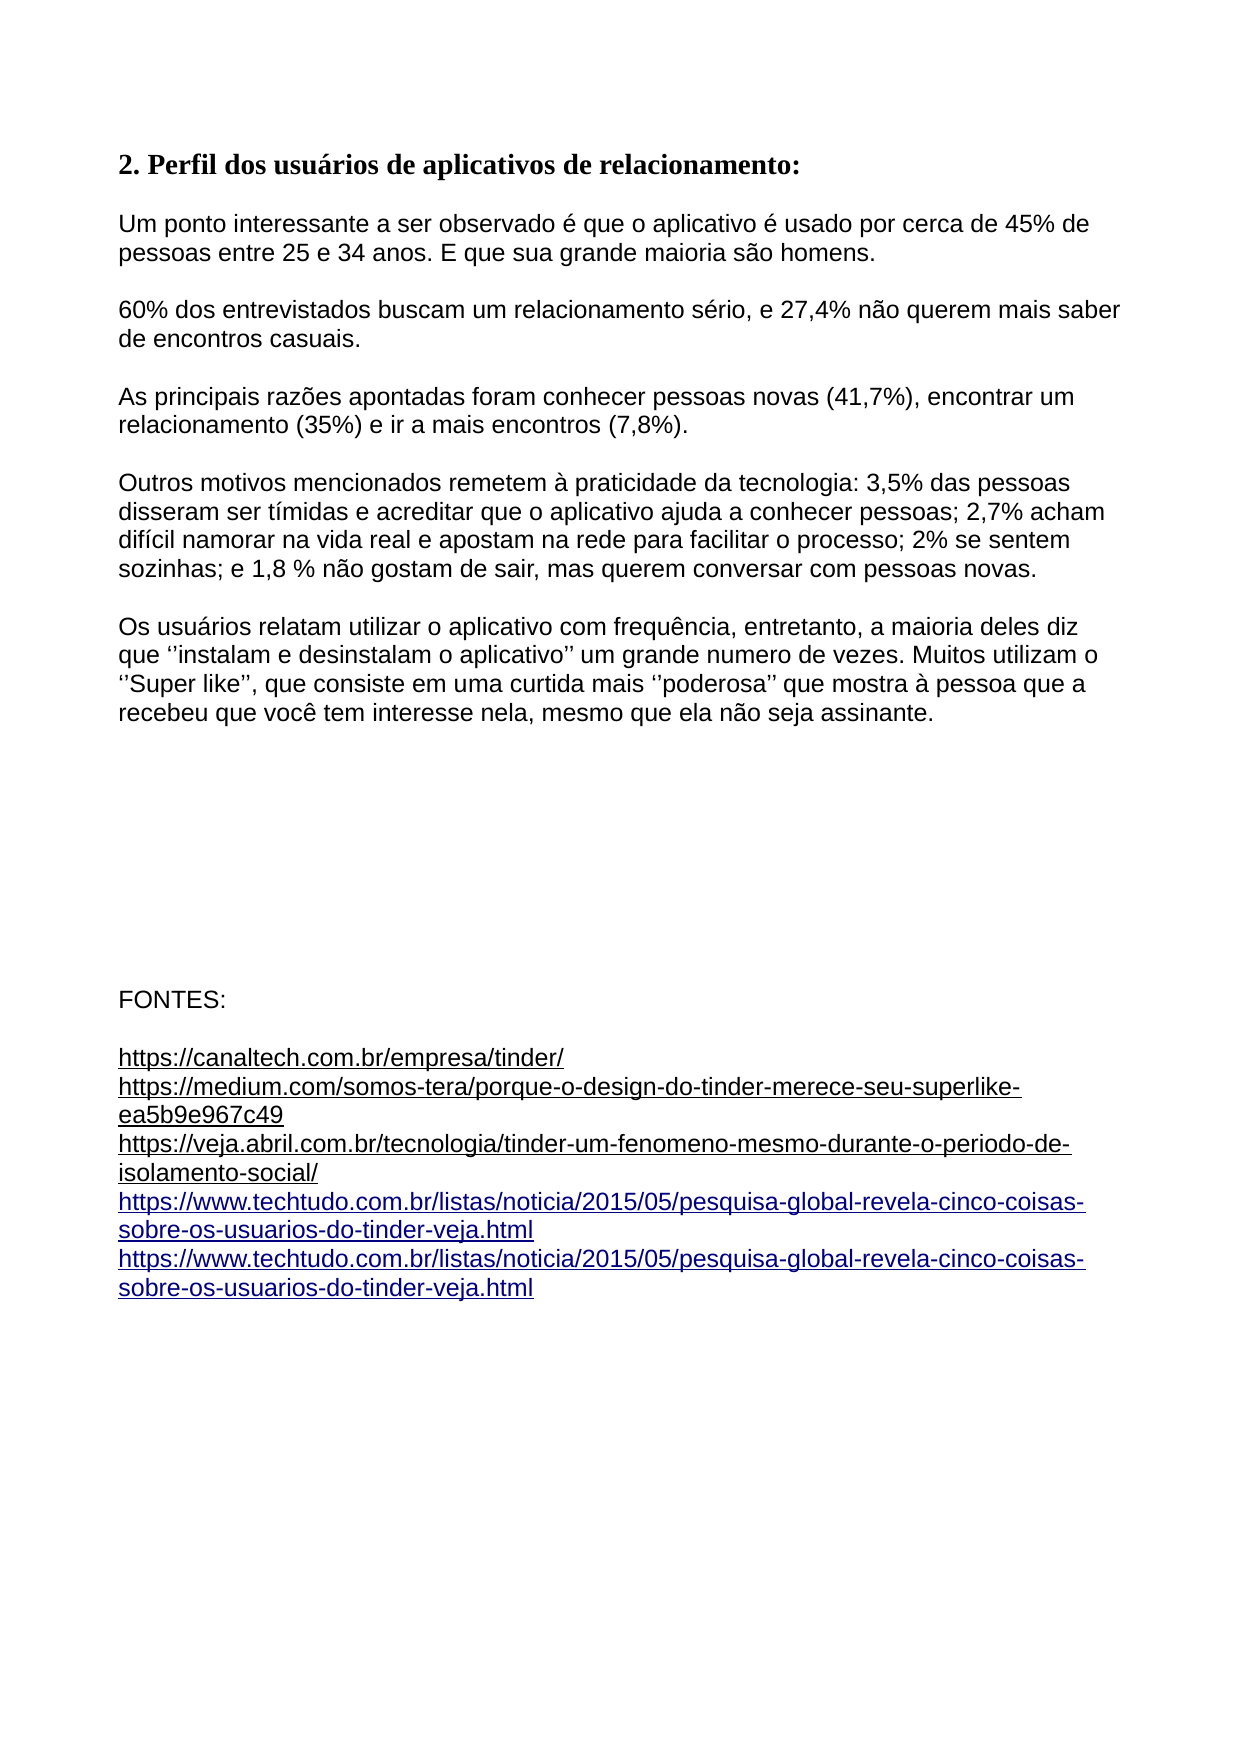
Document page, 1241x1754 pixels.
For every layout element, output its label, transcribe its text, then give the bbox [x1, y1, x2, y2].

text Os usuários relatam utilizar o aplicativo com frequência, entretanto, a maioria deles diz que ‘’instalam e desinstalam o aplicativo’’ um grande numero de vezes. Muitos utilizam o ‘’Super like’’, que consiste em uma curtida mais ‘’poderosa’’ que mostra à pessoa que a recebeu que você tem interesse nela, mesmo que ela não seja assinante. [118, 612, 1122, 727]
text FONTES: [118, 985, 1122, 1014]
text As principais razões apontadas foram conhecer pessoas novas (41,7%), encontrar um relacionamento (35%) e ir a mais encontros (7,8%). [118, 382, 1122, 439]
text Um ponto interessante a ser observado é que o aplicativo é usado por cerca de 45% de pessoas entre 25 e 34 anos. E que sua grande maioria são homens. [118, 209, 1122, 267]
text 2. Perfil dos usuários de aplicativos de relacionamento: [118, 147, 1122, 180]
text https://canaltech.com.br/empresa/tinder/ [118, 1043, 1122, 1072]
text https://medium.com/somos-tera/porque-o-design-do-tinder-merece-seu-superlike-ea5b9e967c49 [118, 1072, 1122, 1129]
text https://veja.abril.com.br/tecnologia/tinder-um-fenomeno-mesmo-durante-o-periodo-de-isolamento-social/ [118, 1129, 1122, 1187]
text Outros motivos mencionados remetem à praticidade da tecnologia: 3,5% das pessoas [118, 468, 1122, 497]
text disseram ser tímidas e acreditar que o aplicativo ajuda a conhecer pessoas; 2,7% acham difícil namorar na vida real e apostam na rede para facilitar o processo; 2% se sentem sozinhas; e 1,8 % não gostam de sair, mas querem conversar com pessoas novas. [118, 497, 1122, 583]
text https://www.techtudo.com.br/listas/noticia/2015/05/pesquisa-global-revela-cinco-coisas-sobre-os-usuarios-do-tinder-veja.html [118, 1187, 1122, 1244]
text 60% dos entrevistados buscam um relacionamento sério, e 27,4% não querem mais saber de encontros casuais. [118, 295, 1122, 353]
text https://www.techtudo.com.br/listas/noticia/2015/05/pesquisa-global-revela-cinco-coisas-sobre-os-usuarios-do-tinder-veja.html [118, 1244, 1122, 1302]
